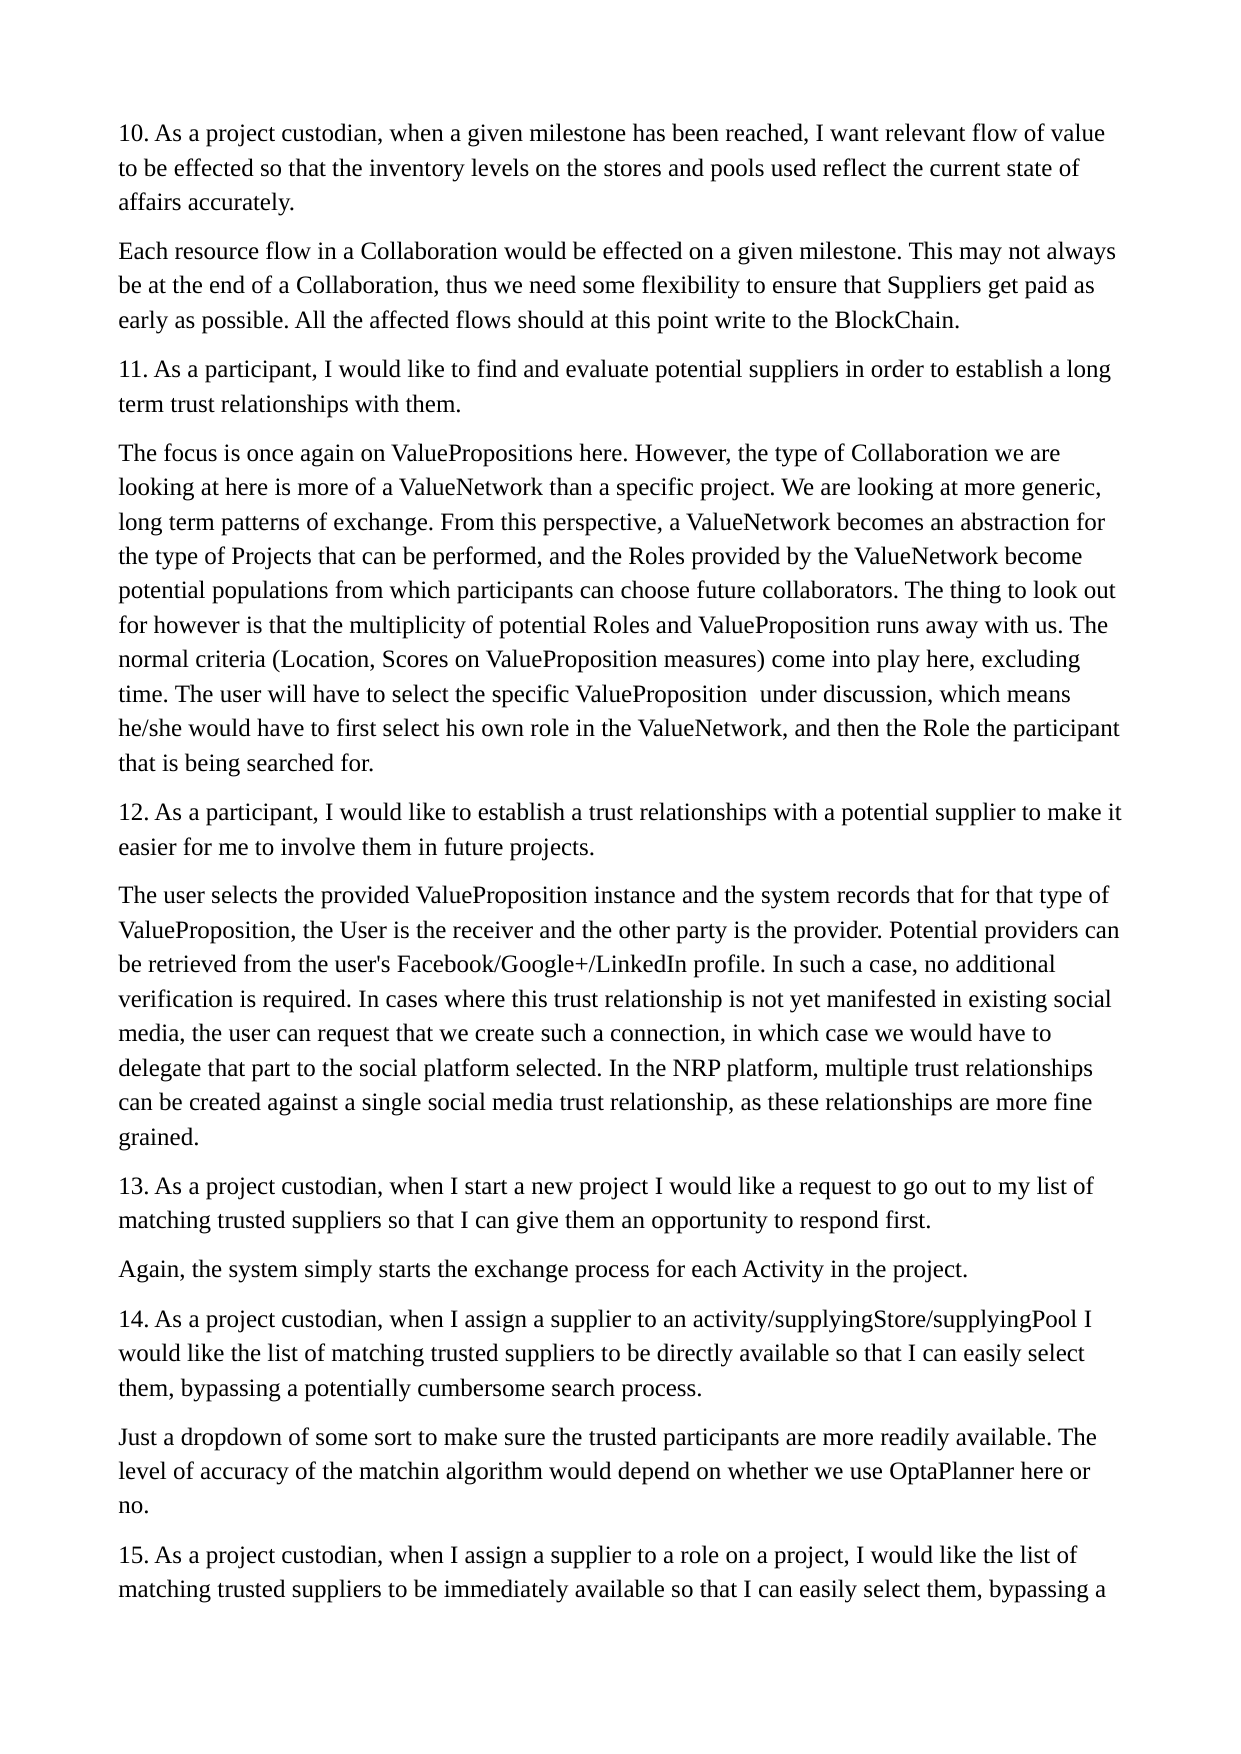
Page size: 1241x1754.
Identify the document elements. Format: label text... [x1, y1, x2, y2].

text Again, the system simply starts the exchange process for each Activity in the project. [118, 1254, 1122, 1283]
text 13. As a project custodian, when I start a new project I would like a request to go out to my list of matching trusted suppliers so that I can give them an opportunity to respond first. [118, 1171, 1122, 1234]
text 14. As a project custodian, when I assign a supplier to an activity/supplyingStore/supplyingPool I would like the list of matching trusted suppliers to be directly available so that I can easily select them, bypassing a potentially cumbersome search process. [118, 1304, 1122, 1401]
text The user selects the provided ValueProposition instance and the system records that for that type of ValueProposition, the User is the receiver and the other party is the provider. Potential providers can be retrieved from the user's Facebook/Google+/LinkedIn profile. In such a case, no additional verification is required. In cases where this trust relationship is not yet manifested in existing social media, the user can request that we create such a connection, in which case we would have to delegate that part to the social platform selected. In the NRP platform, multiple trust relationships can be created against a single social media trust relationship, as these relationships are more fine grained. [118, 881, 1122, 1151]
text Each resource flow in a Collaboration would be effected on a given milestone. This may not always be at the end of a Collaboration, thus we need some flexibility to ensure that Suppliers get paid as early as possible. All the affected flows should at this point write to the BlockChain. [118, 236, 1122, 334]
text The focus is once again on ValuePropositions here. However, the type of Collaboration we are looking at here is more of a ValueNetwork than a specific project. We are looking at more generic, long term patterns of exchange. From this perspective, a ValueNetwork becomes an abstraction for the type of Projects that can be performed, and the Roles provided by the ValueNetwork become potential populations from which participants can choose future collaborators. The thing to look out for however is that the multiplicity of potential Roles and ValueProposition runs away with us. The normal criteria (Location, Scores on ValueProposition measures) come into play here, excluding time. The user will have to select the specific ValueProposition under discussion, which means he/she would have to first select his own role in the ValueNetwork, and then the Role the participant that is being searched for. [118, 438, 1122, 777]
text 12. As a participant, I would like to establish a trust relationships with a potential supplier to make it easier for me to involve them in future projects. [118, 797, 1122, 860]
text 15. As a project custodian, when I assign a supplier to a role on a project, I would like the list of matching trusted suppliers to be immediately available so that I can easily select them, bypassing a [118, 1540, 1122, 1603]
text Just a dropdown of some sort to make sure the trusted participants are more readily available. The level of accuracy of the matchin algorithm would depend on whether we use OptaPlanner here or no. [118, 1422, 1122, 1519]
text 11. As a participant, I would like to find and evaluate potential suppliers in order to establish a long term trust relationships with them. [118, 354, 1122, 417]
text 10. As a project custodian, when a given milestone has been reached, I want relevant flow of value to be effected so that the inventory levels on the stores and pools used reflect the current state of affairs accurately. [118, 118, 1122, 216]
